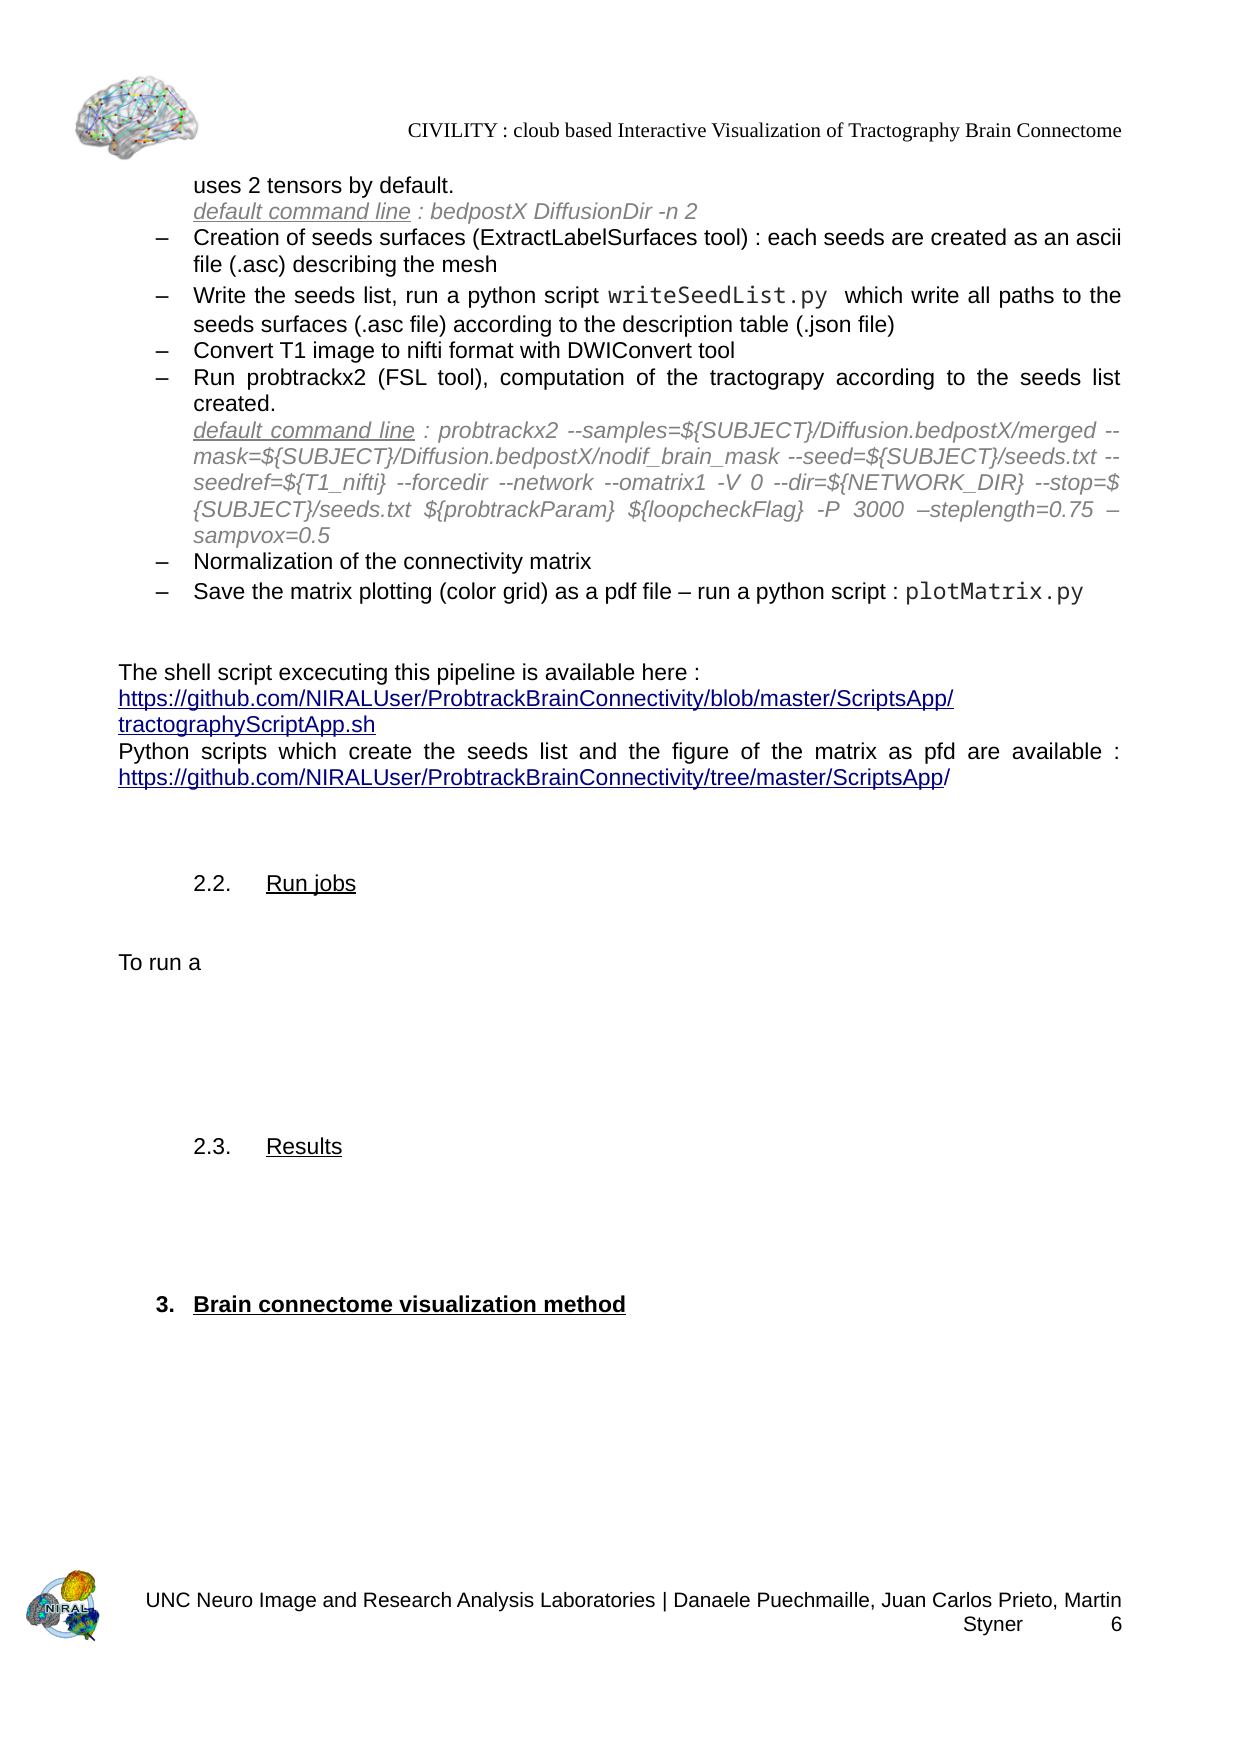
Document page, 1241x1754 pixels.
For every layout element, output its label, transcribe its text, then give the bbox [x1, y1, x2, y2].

list Brain connectome visualization method [156, 1291, 1122, 1317]
list Run jobs [193, 869, 1122, 896]
text Python scripts which create the seeds list and the figure of the matrix as pfd are available : https://github.com/NIRALUser/ProbtrackBrainConnectivity/tree/master/ScriptsApp/ [118, 738, 1122, 790]
picture [68, 69, 203, 165]
list Run probtrackx2 (FSL tool), computation of the tractograpy according to the seeds list created. [156, 364, 1122, 417]
list default command line : probtrackx2 --samples=${SUBJECT}/Diffusion.bedpostX/merged --mask=${SUBJECT}/Diffusion.bedpostX/nodif_brain_mask --seed=${SUBJECT}/seeds.txt --seedref=${T1_nifti} --forcedir --network --omatrix1 -V 0 --dir=${NETWORK_DIR} --stop=${SUBJECT}/seeds.txt ${probtrackParam} ${loopcheckFlag} -P 3000 –steplength=0.75 –sampvox=0.5 [156, 417, 1122, 548]
list uses 2 tensors by default. [156, 172, 1122, 198]
text The shell script excecuting this pipeline is available here : https://github.com/NIRALUser/ProbtrackBrainConnectivity/blob/master/ScriptsApp/tractographyScriptApp.sh [118, 659, 1122, 738]
list Creation of seeds surfaces (ExtractLabelSurfaces tool) : each seeds are created as an ascii file (.asc) describing the mesh [156, 224, 1122, 277]
list Normalization of the connectivity matrix [156, 548, 1122, 575]
list default command line : bedpostX DiffusionDir -n 2 [156, 198, 1122, 224]
text To run a [118, 948, 1122, 975]
list Results [193, 1133, 1122, 1159]
list Save the matrix plotting (color grid) as a pdf file – run a python script : plotMatrix.py [156, 575, 1122, 606]
list Convert T1 image to nifti format with DWIConvert tool [156, 337, 1122, 364]
list Write the seeds list, run a python script writeSeedList.py which write all paths to the seeds surfaces (.asc file) according to the description table (.json file) [156, 277, 1122, 337]
picture [17, 1554, 114, 1658]
